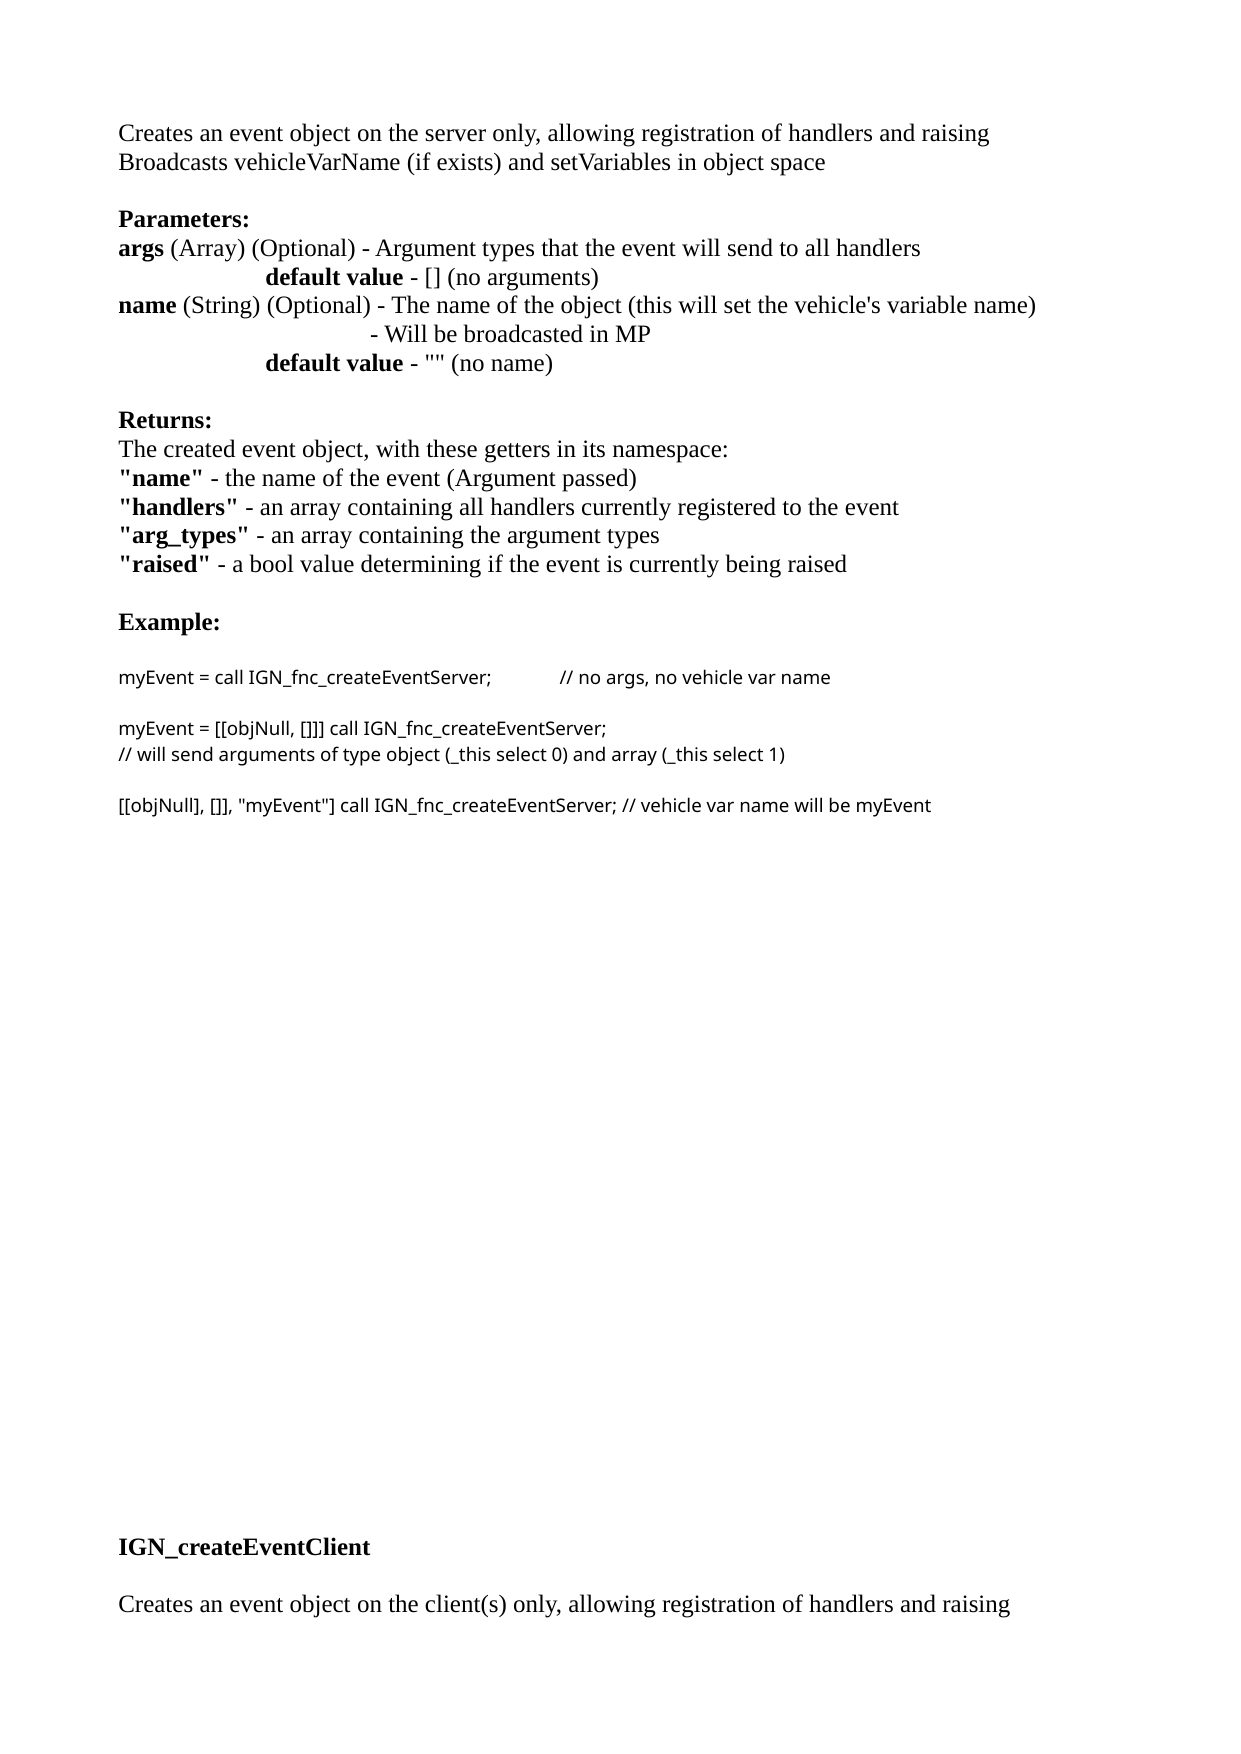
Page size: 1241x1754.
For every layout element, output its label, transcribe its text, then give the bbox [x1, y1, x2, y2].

text "name" - the name of the event (Argument passed) [118, 463, 1122, 492]
text - Will be broadcasted in MP [118, 319, 1122, 348]
text [[objNull], []], "myEvent"] call IGN_fnc_createEventServer; // vehicle var name will be myEvent [118, 792, 1122, 817]
text Returns: [118, 406, 1122, 434]
text Parameters: [118, 204, 1122, 233]
text myEvent = [[objNull, []]] call IGN_fnc_createEventServer; [118, 715, 1122, 741]
text IGN_createEventClient [118, 1532, 1122, 1561]
text Creates an event object on the server only, allowing registration of handlers and raising [118, 118, 1122, 147]
text Broadcasts vehicleVarName (if exists) and setVariables in object space [118, 147, 1122, 176]
text // will send arguments of type object (_this select 0) and array (_this select 1) [118, 741, 1122, 766]
text myEvent = call IGN_fnc_createEventServer; // no args, no vehicle var name [118, 664, 1122, 690]
text "arg_types" - an array containing the argument types [118, 521, 1122, 549]
text default value - "" (no name) [118, 348, 1122, 377]
text "raised" - a bool value determining if the event is currently being raised [118, 549, 1122, 578]
text name (String) (Optional) - The name of the object (this will set the vehicle's variable name) [118, 291, 1122, 319]
text args (Array) (Optional) - Argument types that the event will send to all handlers [118, 233, 1122, 262]
text "handlers" - an array containing all handlers currently registered to the event [118, 492, 1122, 521]
text Creates an event object on the client(s) only, allowing registration of handlers and raising [118, 1589, 1122, 1618]
text The created event object, with these getters in its namespace: [118, 434, 1122, 463]
text Example: [118, 607, 1122, 636]
text default value - [] (no arguments) [118, 262, 1122, 291]
